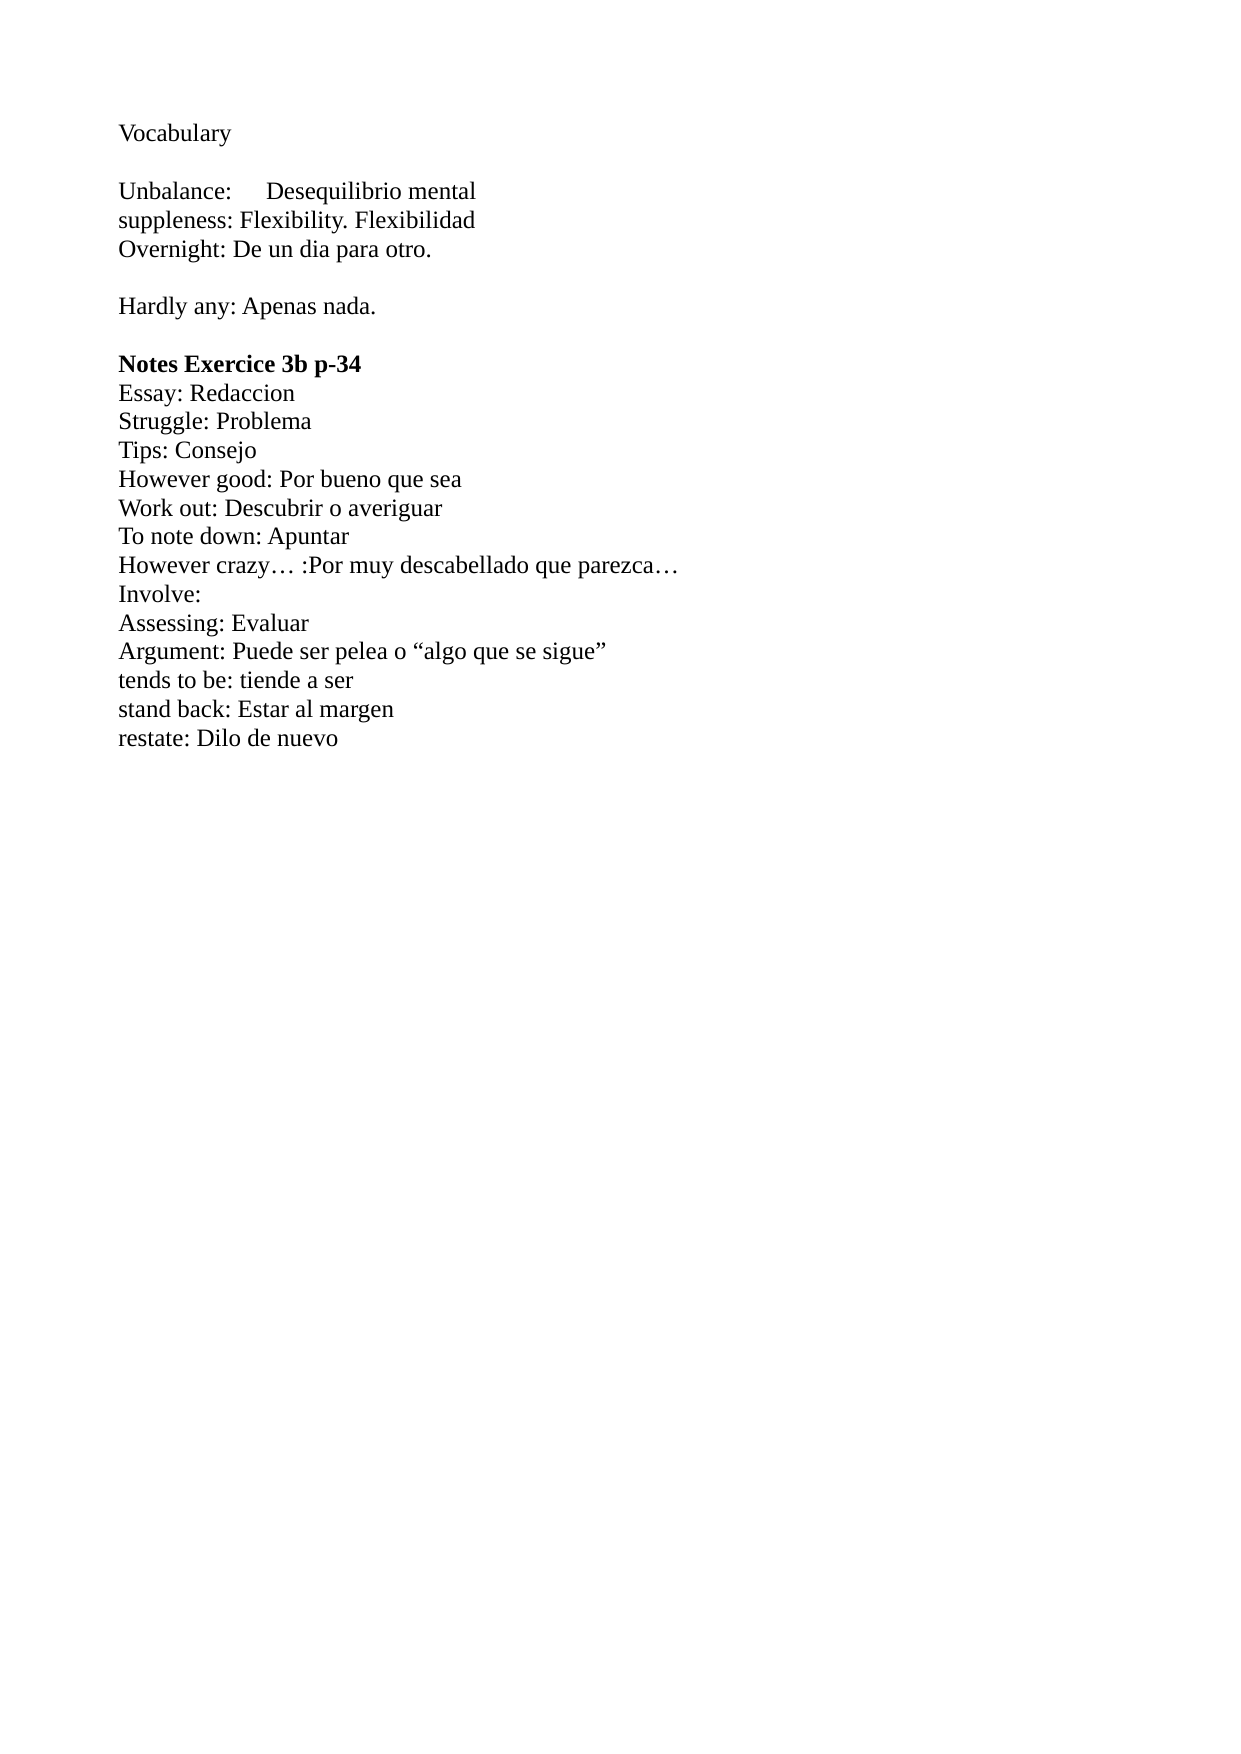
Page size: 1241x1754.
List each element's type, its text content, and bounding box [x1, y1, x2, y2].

text Argument: Puede ser pelea o “algo que se sigue” [118, 636, 1122, 665]
text Notes Exercice 3b p-34 [118, 349, 1122, 378]
text Assessing: Evaluar [118, 608, 1122, 636]
text Work out: Descubrir o averiguar [118, 493, 1122, 521]
text To note down: Apuntar [118, 521, 1122, 550]
text Hardly any: Apenas nada. [118, 291, 1122, 320]
text Involve: [118, 579, 1122, 608]
text Overnight: De un dia para otro. [118, 234, 1122, 263]
text However crazy… :Por muy descabellado que parezca… [118, 550, 1122, 579]
text suppleness: Flexibility. Flexibilidad [118, 205, 1122, 234]
text Tips: Consejo [118, 435, 1122, 464]
text stand back: Estar al margen [118, 694, 1122, 723]
text However good: Por bueno que sea [118, 464, 1122, 493]
text Struggle: Problema [118, 406, 1122, 435]
text Unbalance: Desequilibrio mental [118, 176, 1122, 205]
text restate: Dilo de nuevo [118, 723, 1122, 751]
text Essay: Redaccion [118, 378, 1122, 406]
text tends to be: tiende a ser [118, 665, 1122, 694]
